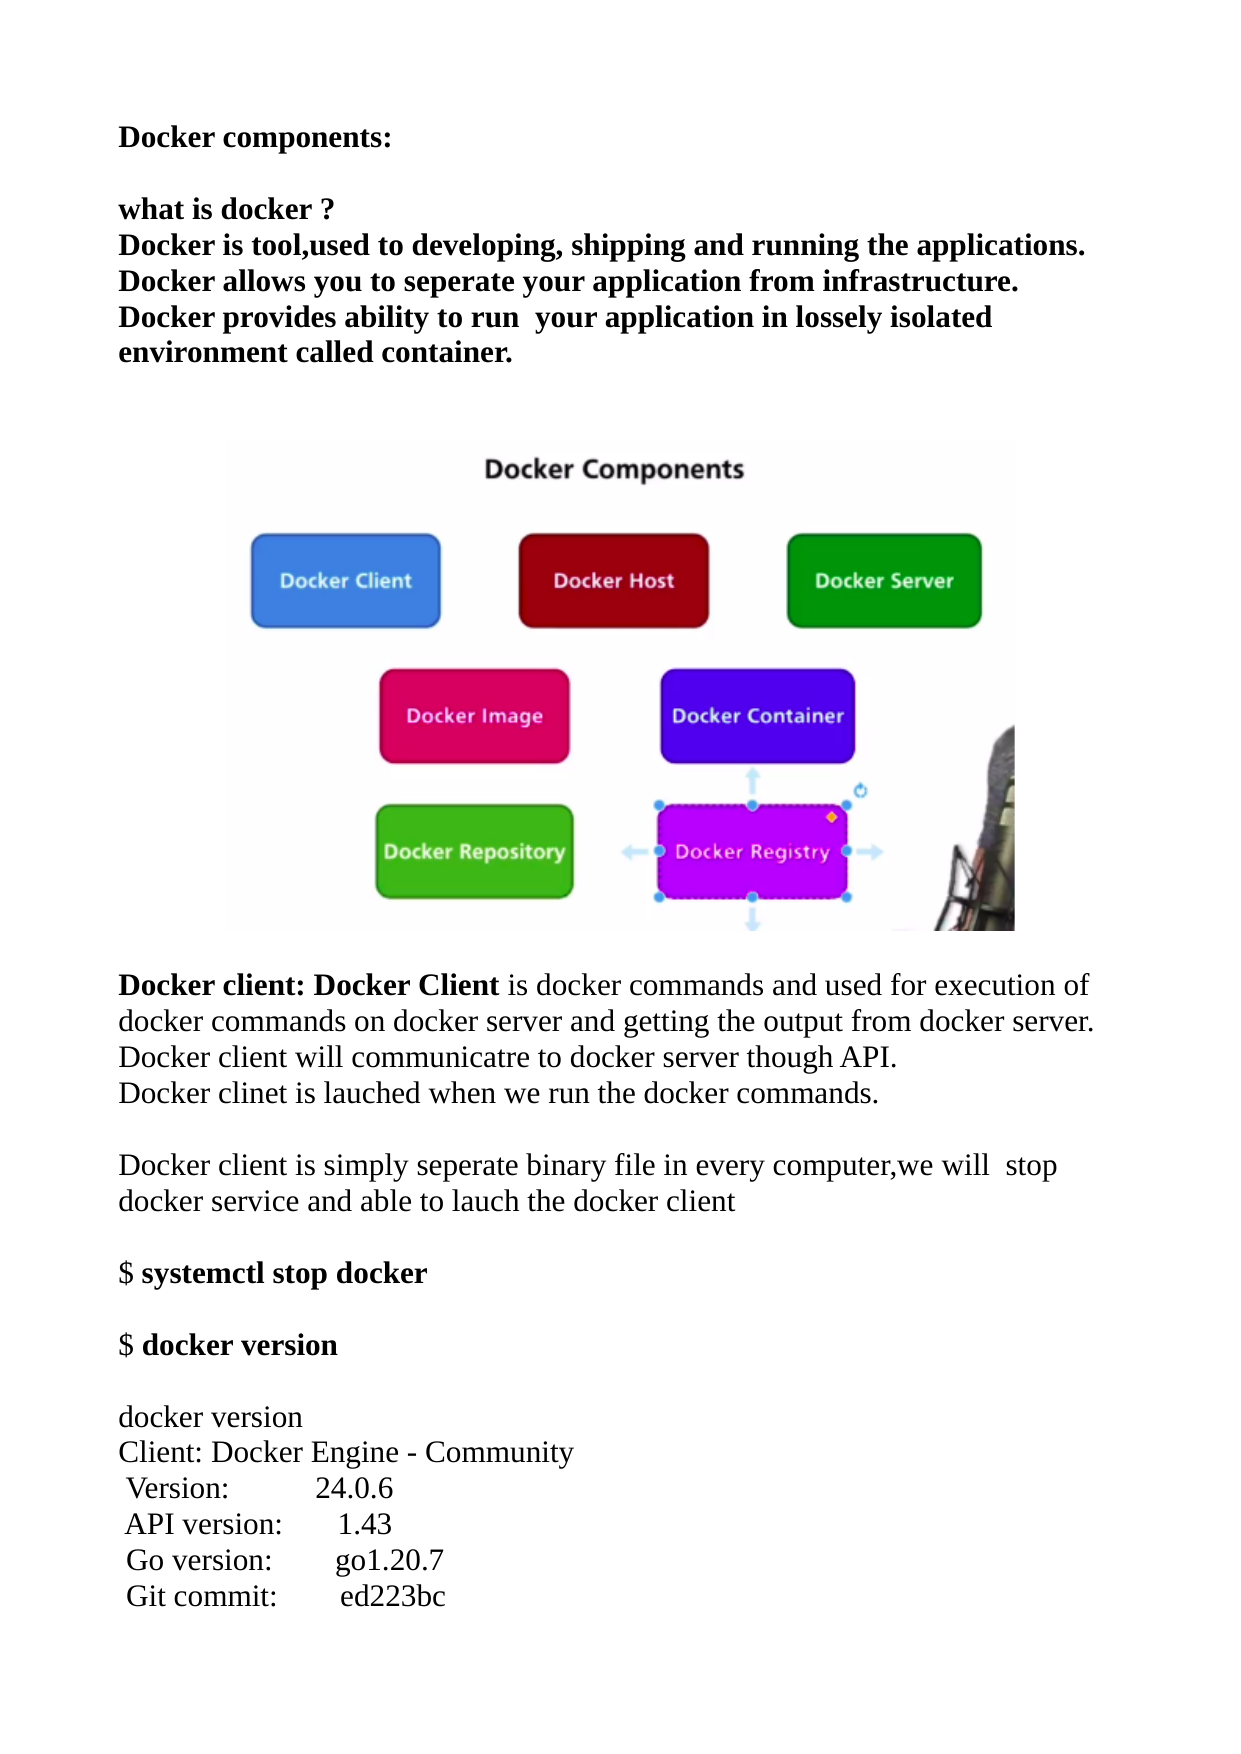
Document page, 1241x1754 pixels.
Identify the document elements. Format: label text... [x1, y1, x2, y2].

text Docker provides ability to run your application in lossely isolated environment called container. [118, 298, 1122, 370]
text Docker client is simply seperate binary file in every computer,we will stop docker service and able to lauch the docker client [118, 1146, 1122, 1218]
text Docker components: [118, 118, 1122, 154]
text API version: 1.43 [118, 1506, 1122, 1542]
text Docker client: Docker Client is docker commands and used for execution of docker commands on docker server and getting the output from docker server. [118, 967, 1122, 1038]
text Docker client will communicatre to docker server though API. [118, 1038, 1122, 1074]
text $ systemctl stop docker [118, 1254, 1122, 1290]
text docker version [118, 1398, 1122, 1434]
picture [225, 441, 1015, 931]
text Docker is tool,used to developing, shipping and running the applications. [118, 226, 1122, 262]
text Git commit: ed223bc [118, 1577, 1122, 1613]
text what is docker ? [118, 190, 1122, 226]
text Version: 24.0.6 [118, 1470, 1122, 1506]
text Go version: go1.20.7 [118, 1542, 1122, 1577]
text Docker clinet is lauched when we run the docker commands. [118, 1074, 1122, 1110]
text $ docker version [118, 1326, 1122, 1362]
text Docker allows you to seperate your application from infrastructure. [118, 262, 1122, 298]
text Client: Docker Engine - Community [118, 1434, 1122, 1470]
